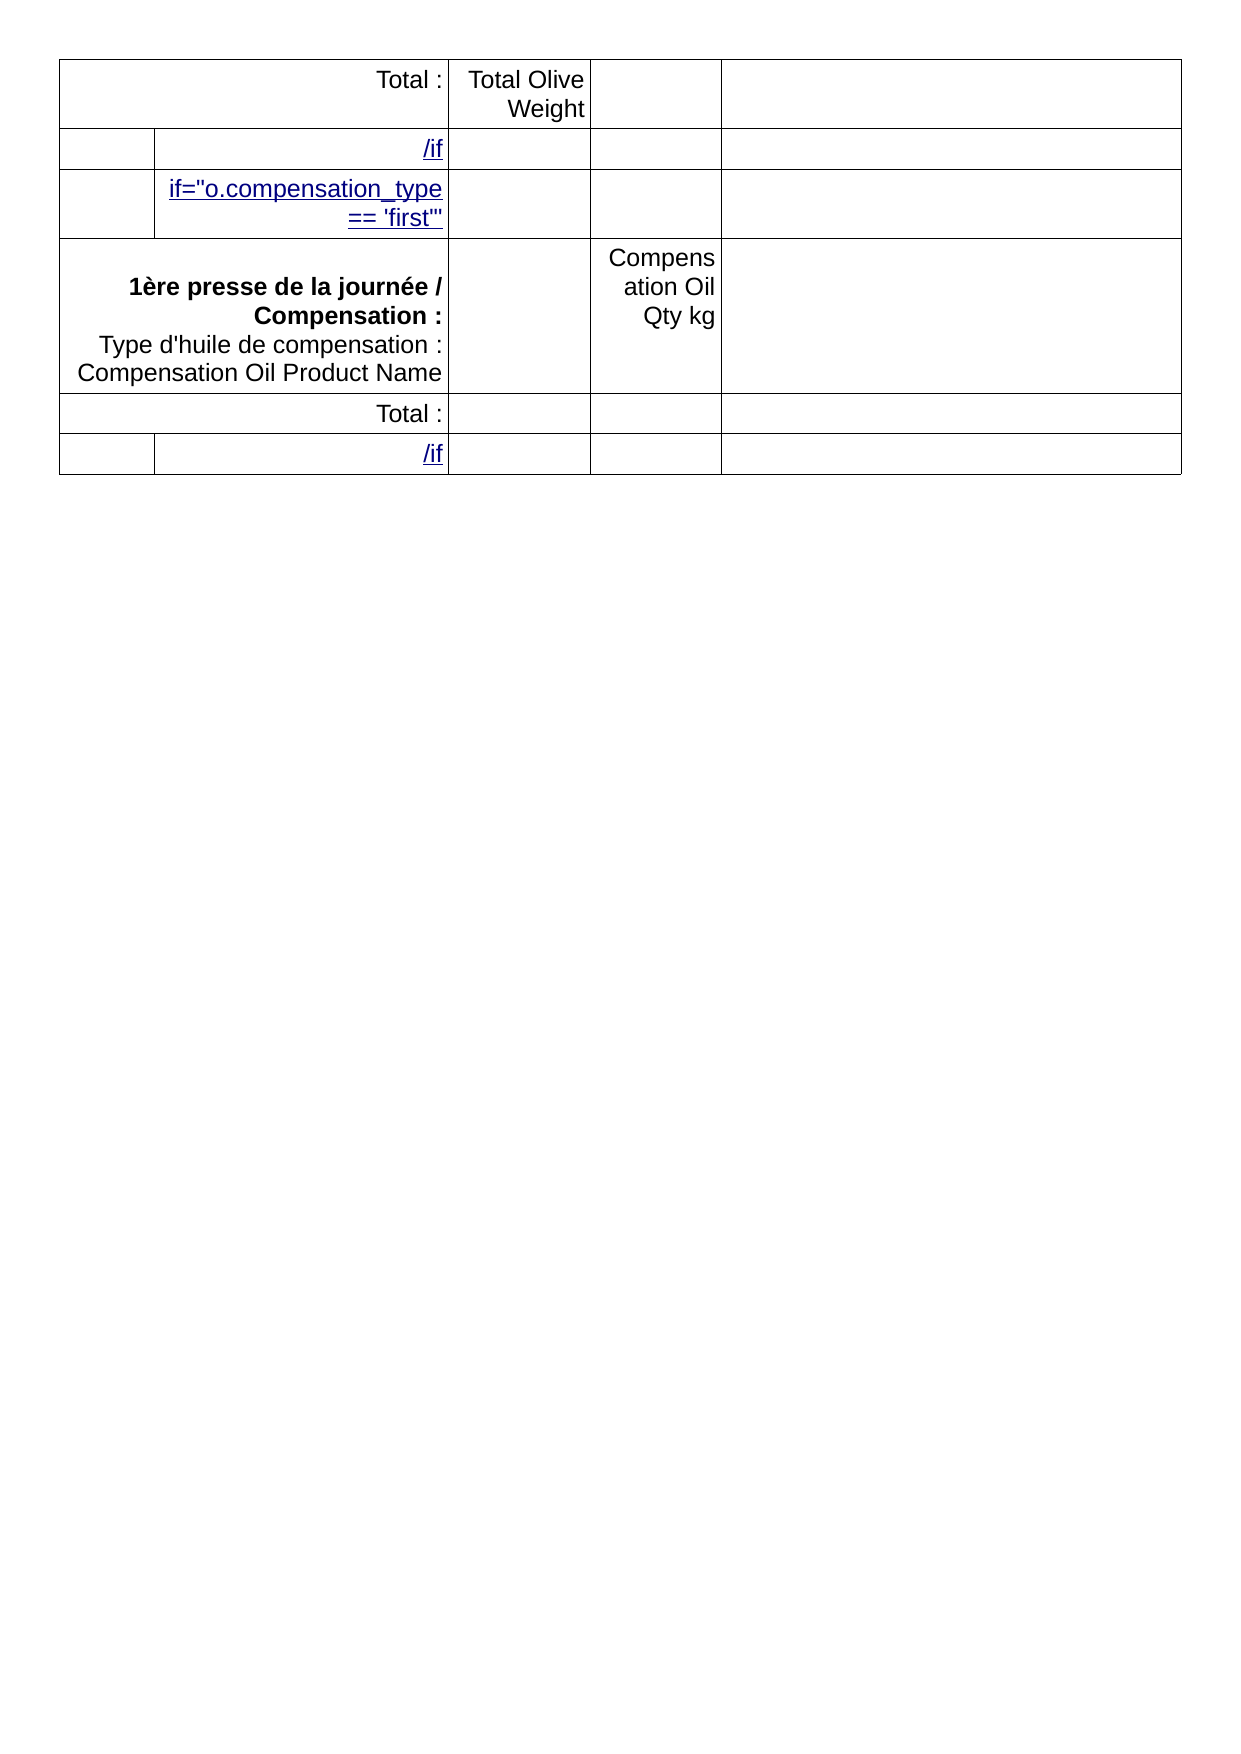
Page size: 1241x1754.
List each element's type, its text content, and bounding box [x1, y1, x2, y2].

table_cell /if [155, 129, 448, 168]
table_cell [60, 170, 154, 237]
table_cell [722, 60, 1181, 128]
table_cell Total : [60, 394, 448, 433]
table_cell [591, 60, 721, 128]
table_cell [722, 170, 1181, 237]
table_cell /if [155, 434, 448, 473]
table_cell [449, 434, 590, 473]
table_cell [449, 170, 590, 237]
table_cell Total Olive Weight [449, 60, 590, 128]
table_cell [722, 239, 1181, 393]
table_cell [591, 129, 721, 168]
table_cell Compensation Oil Qty kg [591, 239, 721, 393]
table_cell [722, 129, 1181, 168]
table_cell [449, 239, 590, 393]
table_cell [60, 434, 154, 473]
table_cell [591, 170, 721, 237]
table_cell [449, 129, 590, 168]
table_cell [591, 434, 721, 473]
table_cell [591, 394, 721, 433]
table_cell [722, 434, 1181, 473]
table_cell if="o.compensation_type == 'first'" [155, 170, 448, 237]
table_cell 1ère presse de la journée / Compensation : Type d'huile de compensation : Compensation Oil Product Name [60, 239, 448, 393]
table_cell [449, 394, 590, 433]
table_cell [722, 394, 1181, 433]
table_cell Total : [60, 60, 448, 128]
table_cell [60, 129, 154, 168]
